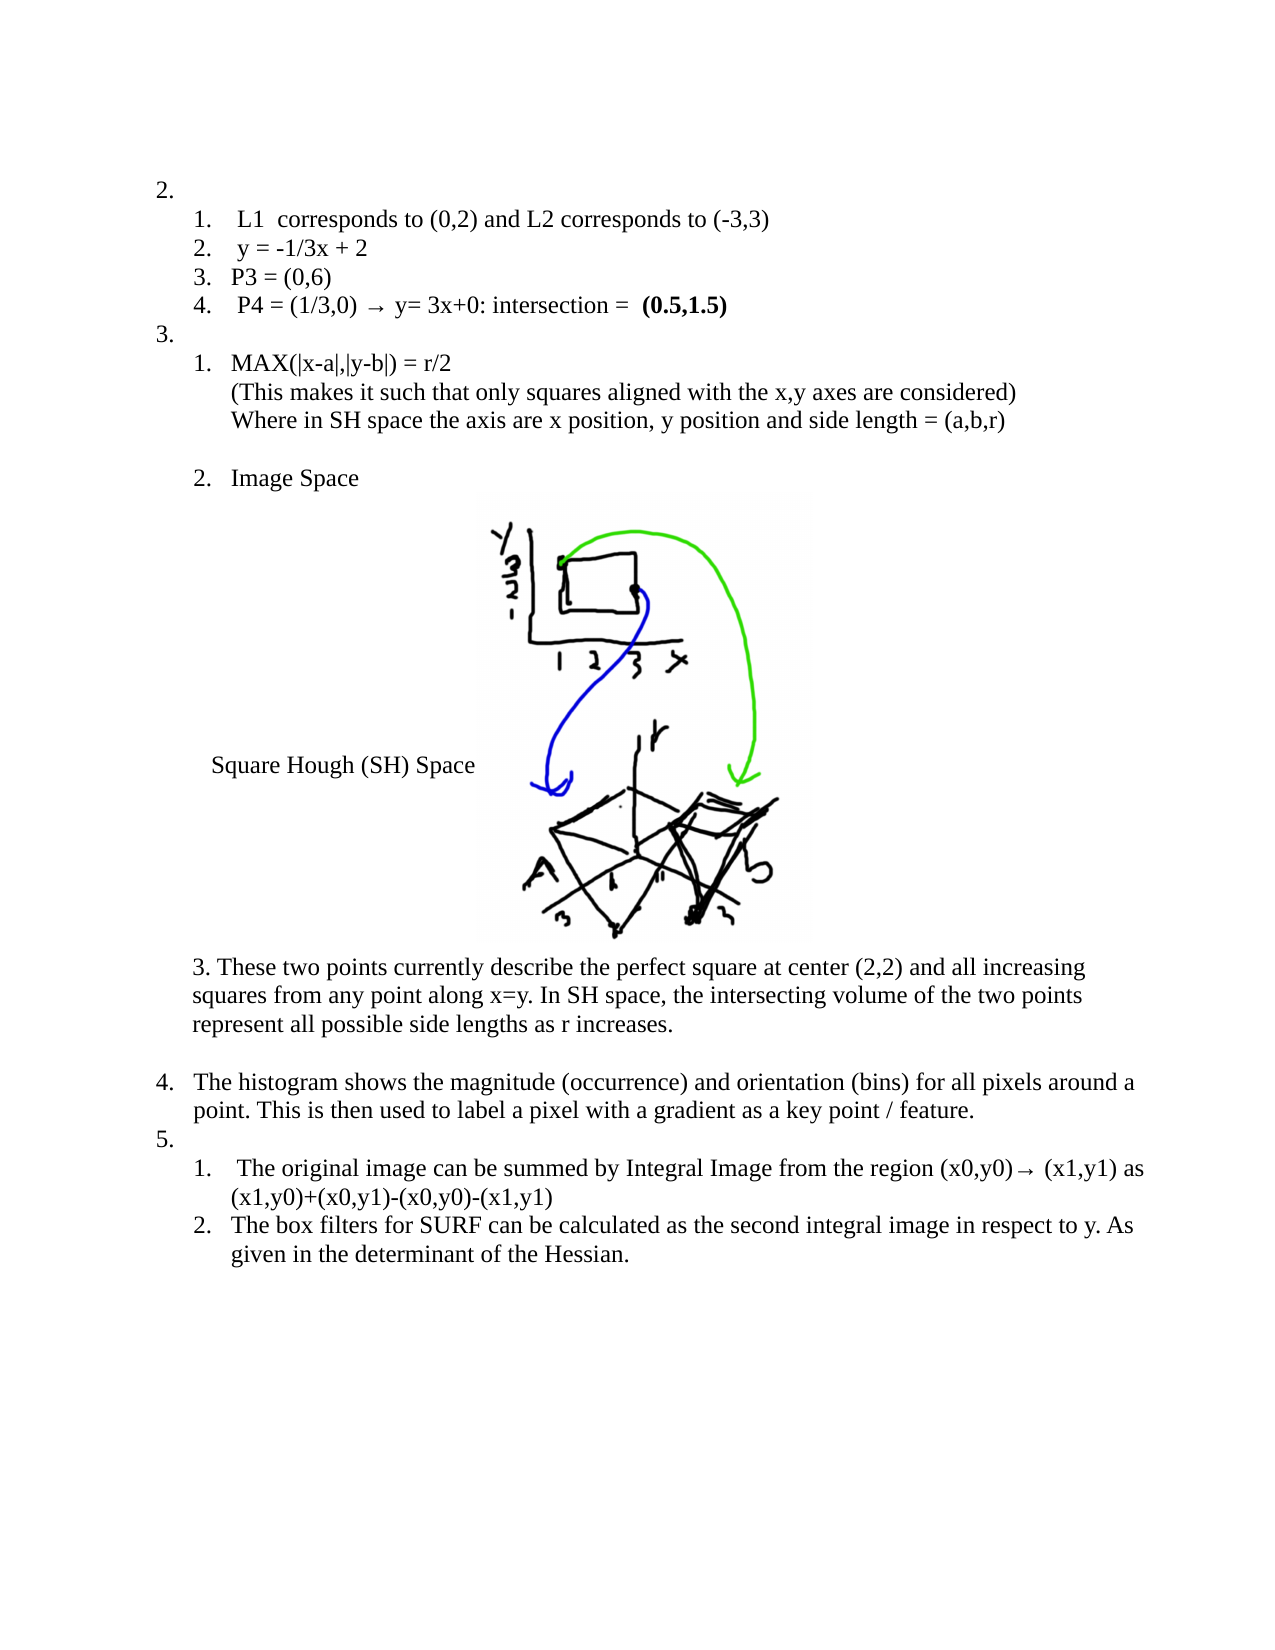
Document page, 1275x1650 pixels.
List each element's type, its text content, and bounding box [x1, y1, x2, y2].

list The box filters for SURF can be calculated as the second integral image in respect to y. As given in the determinant of the Hessian. [193, 1211, 1157, 1268]
text Square Hough (SH) Space [118, 751, 475, 779]
list (This makes it such that only squares aligned with the x,y axes are considered) [193, 377, 1157, 406]
list Where in SH space the axis are x position, y position and side length = (a,b,r) [193, 406, 1157, 434]
list Image Space [193, 463, 1157, 492]
list The histogram shows the magnitude (occurrence) and orientation (bins) for all pixels around a point. This is then used to label a pixel with a gradient as a key point / feature. [156, 1067, 1157, 1124]
list P4 = (1/3,0) → y= 3x+0: intersection = (0.5,1.5) [193, 291, 1157, 319]
list y = -1/3x + 2 [193, 233, 1157, 262]
list MAX(|x-a|,|y-b|) = r/2 [193, 348, 1157, 377]
picture [475, 492, 813, 943]
list L1 corresponds to (0,2) and L2 corresponds to (-3,3) [193, 204, 1157, 233]
text 3. These two points currently describe the perfect square at center (2,2) and all increasing squares from any point along x=y. In SH space, the intersecting volume of the two points represent all possible side lengths as r increases. [192, 952, 1157, 1038]
list The original image can be summed by Integral Image from the region (x0,y0)→ (x1,y1) as (x1,y0)+(x0,y1)-(x0,y0)-(x1,y1) [193, 1153, 1157, 1211]
text [813, 751, 1157, 779]
list P3 = (0,6) [193, 262, 1157, 291]
